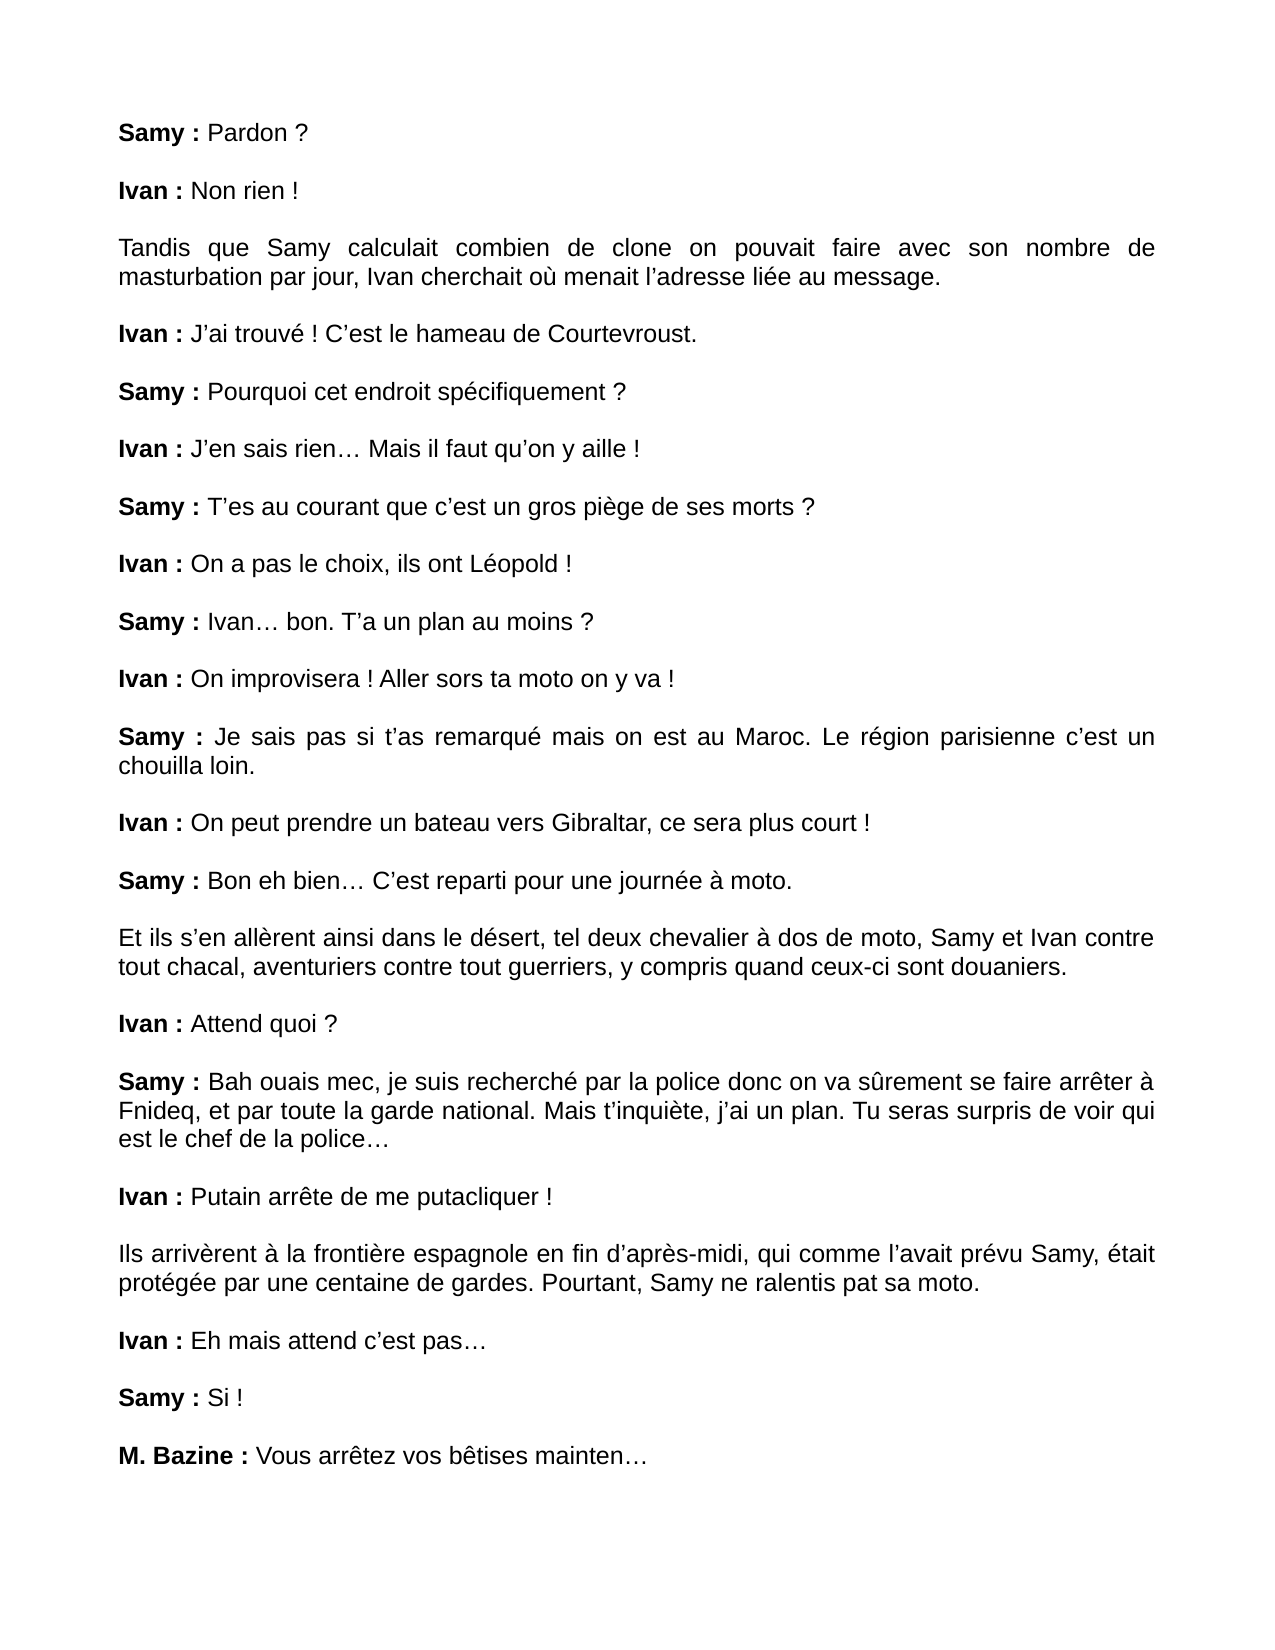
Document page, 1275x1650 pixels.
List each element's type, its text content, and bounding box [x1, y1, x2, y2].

text Ivan : On peut prendre un bateau vers Gibraltar, ce sera plus court ! [118, 808, 1157, 837]
text Et ils s’en allèrent ainsi dans le désert, tel deux chevalier à dos de moto, Samy et Ivan contre tout chacal, aventuriers contre tout guerriers, y compris quand ceux-ci sont douaniers. [118, 923, 1157, 981]
text Tandis que Samy calculait combien de clone on pouvait faire avec son nombre de masturbation par jour, Ivan cherchait où menait l’adresse liée au message. [118, 233, 1157, 291]
text Samy : Bah ouais mec, je suis recherché par la police donc on va sûrement se faire arrêter à Fnideq, et par toute la garde national. Mais t’inquiète, j’ai un plan. Tu seras surpris de voir qui est le chef de la police… [118, 1067, 1157, 1153]
text Samy : T’es au courant que c’est un gros piège de ses morts ? [118, 492, 1157, 521]
text Ivan : J’ai trouvé ! C’est le hameau de Courtevroust. [118, 319, 1157, 348]
text Ils arrivèrent à la frontière espagnole en fin d’après-midi, qui comme l’avait prévu Samy, était protégée par une centaine de gardes. Pourtant, Samy ne ralentis pat sa moto. [118, 1239, 1157, 1297]
text Ivan : Non rien ! [118, 176, 1157, 204]
text Samy : Je sais pas si t’as remarqué mais on est au Maroc. Le région parisienne c’est un chouilla loin. [118, 722, 1157, 779]
text Samy : Ivan… bon. T’a un plan au moins ? [118, 607, 1157, 636]
text M. Bazine : Vous arrêtez vos bêtises mainten… [118, 1441, 1157, 1469]
text Ivan : Attend quoi ? [118, 1009, 1157, 1038]
text Ivan : On a pas le choix, ils ont Léopold ! [118, 549, 1157, 578]
text Ivan : Eh mais attend c’est pas… [118, 1326, 1157, 1354]
text Samy : Pardon ? [118, 118, 1157, 147]
text Samy : Si ! [118, 1383, 1157, 1412]
text Ivan : On improvisera ! Aller sors ta moto on y va ! [118, 664, 1157, 693]
text Samy : Pourquoi cet endroit spécifiquement ? [118, 377, 1157, 406]
text Ivan : J’en sais rien… Mais il faut qu’on y aille ! [118, 434, 1157, 463]
text Ivan : Putain arrête de me putacliquer ! [118, 1182, 1157, 1211]
text Samy : Bon eh bien… C’est reparti pour une journée à moto. [118, 866, 1157, 894]
